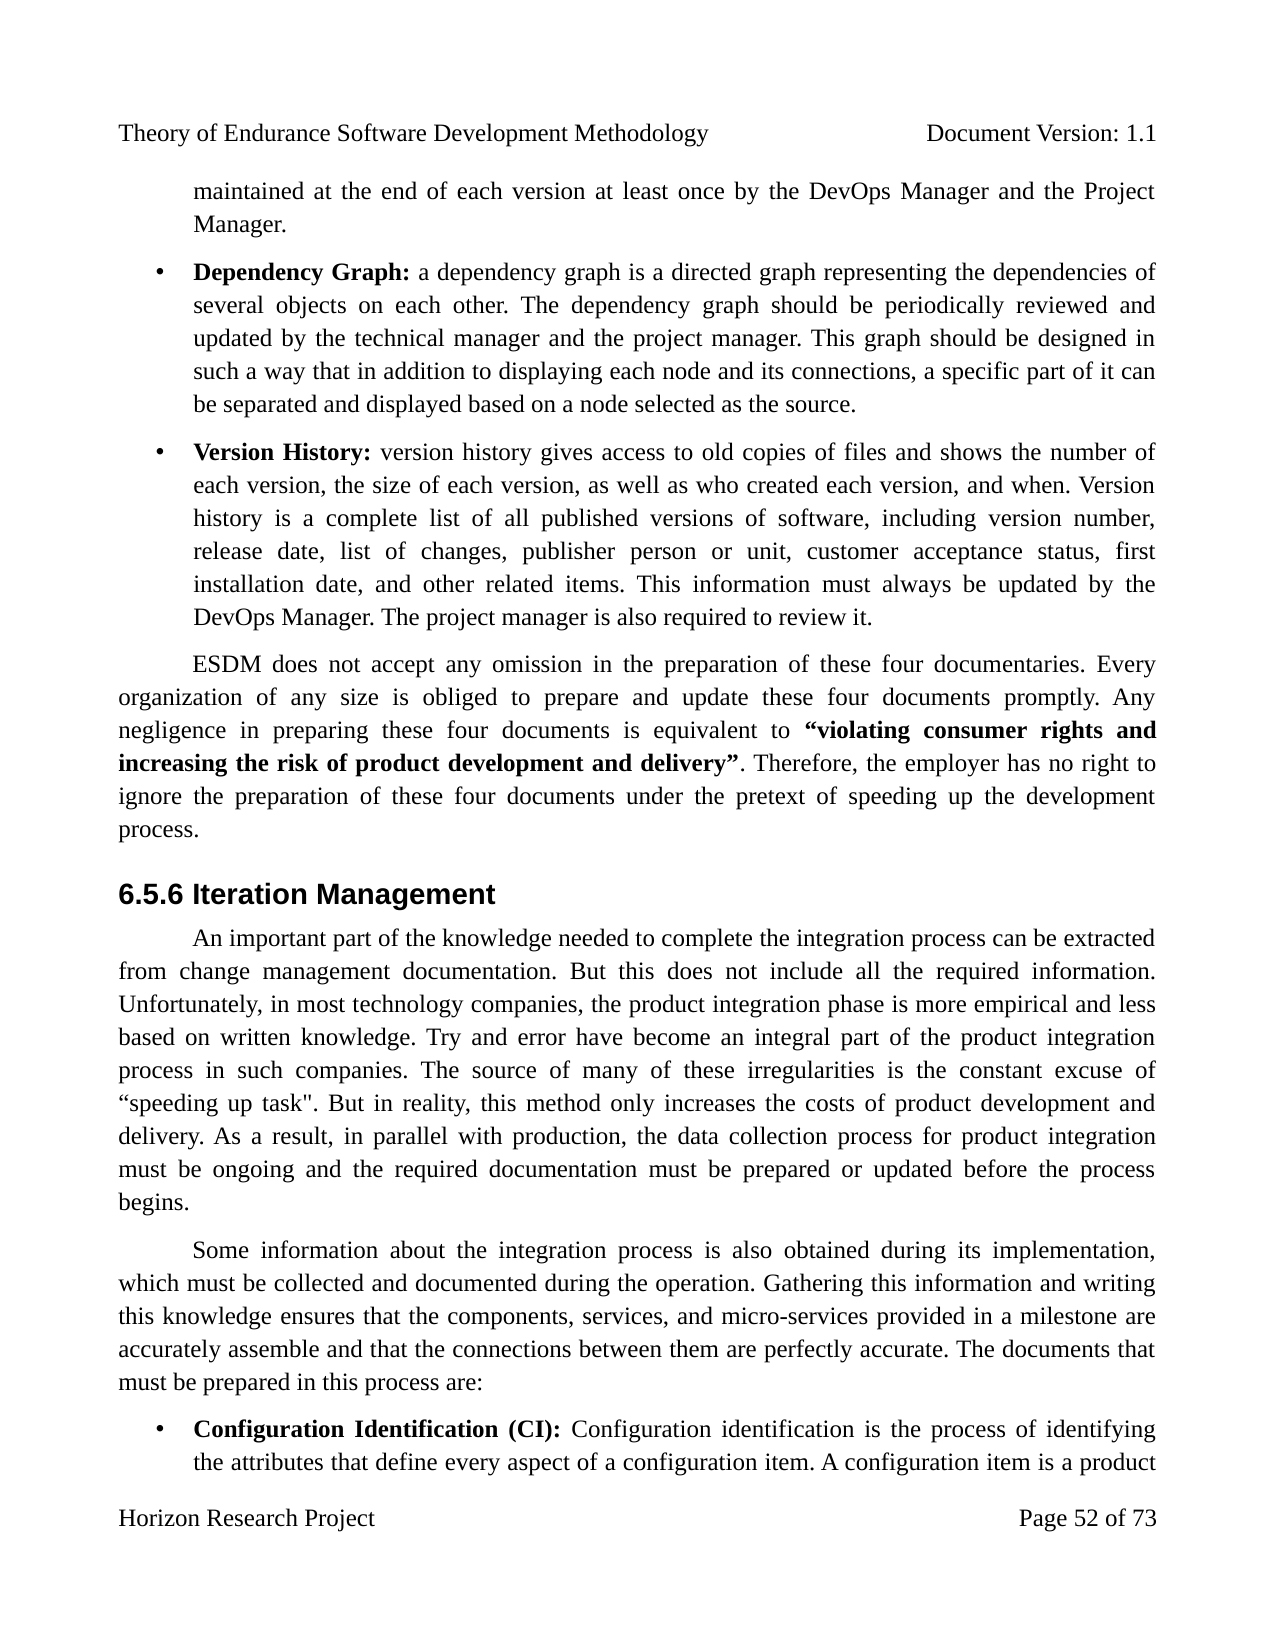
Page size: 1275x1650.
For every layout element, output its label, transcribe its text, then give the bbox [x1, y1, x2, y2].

list maintained at the end of each version at least once by the DevOps Manager and the Project Manager. [156, 176, 1157, 238]
text ESDM does not accept any omission in the preparation of these four documentaries. Every organization of any size is obliged to prepare and update these four documents promptly. Any negligence in preparing these four documents is equivalent to “violating consumer rights and increasing the risk of product development and delivery”. Therefore, the employer has no right to ignore the preparation of these four documents under the pretext of speeding up the development process. [118, 649, 1157, 843]
text Some information about the integration process is also obtained during its implementation, which must be collected and documented during the operation. Gathering this information and writing this knowledge ensures that the components, services, and micro-services provided in a milestone are accurately assemble and that the connections between them are perfectly accurate. The documents that must be prepared in this process are: [118, 1235, 1157, 1396]
list Dependency Graph: a dependency graph is a directed graph representing the dependencies of several objects on each other. The dependency graph should be periodically reviewed and updated by the technical manager and the project manager. This graph should be designed in such a way that in addition to displaying each node and its connections, a specific part of it can be separated and displayed based on a node selected as the source. [156, 257, 1157, 418]
text An important part of the knowledge needed to complete the integration process can be extracted from change management documentation. But this does not include all the required information. Unfortunately, in most technology companies, the product integration phase is more empirical and less based on written knowledge. Try and error have become an integral part of the product integration process in such companies. The source of many of these irregularities is the constant excuse of “speeding up task". But in reality, this method only increases the costs of product development and delivery. As a result, in parallel with production, the data collection process for product integration must be ongoing and the required documentation must be prepared or updated before the process begins. [118, 923, 1157, 1216]
list Configuration Identification (CI): Configuration identification is the process of identifying the attributes that define every aspect of a configuration item. A configuration item is a product [156, 1414, 1157, 1476]
subtitle Iteration Management [118, 877, 1157, 910]
list Version History: version history gives access to old copies of files and shows the number of each version, the size of each version, as well as who created each version, and when. Version history is a complete list of all published versions of software, including version number, release date, list of changes, publisher person or unit, customer acceptance status, first installation date, and other related items. This information must always be updated by the DevOps Manager. The project manager is also required to review it. [156, 437, 1157, 631]
